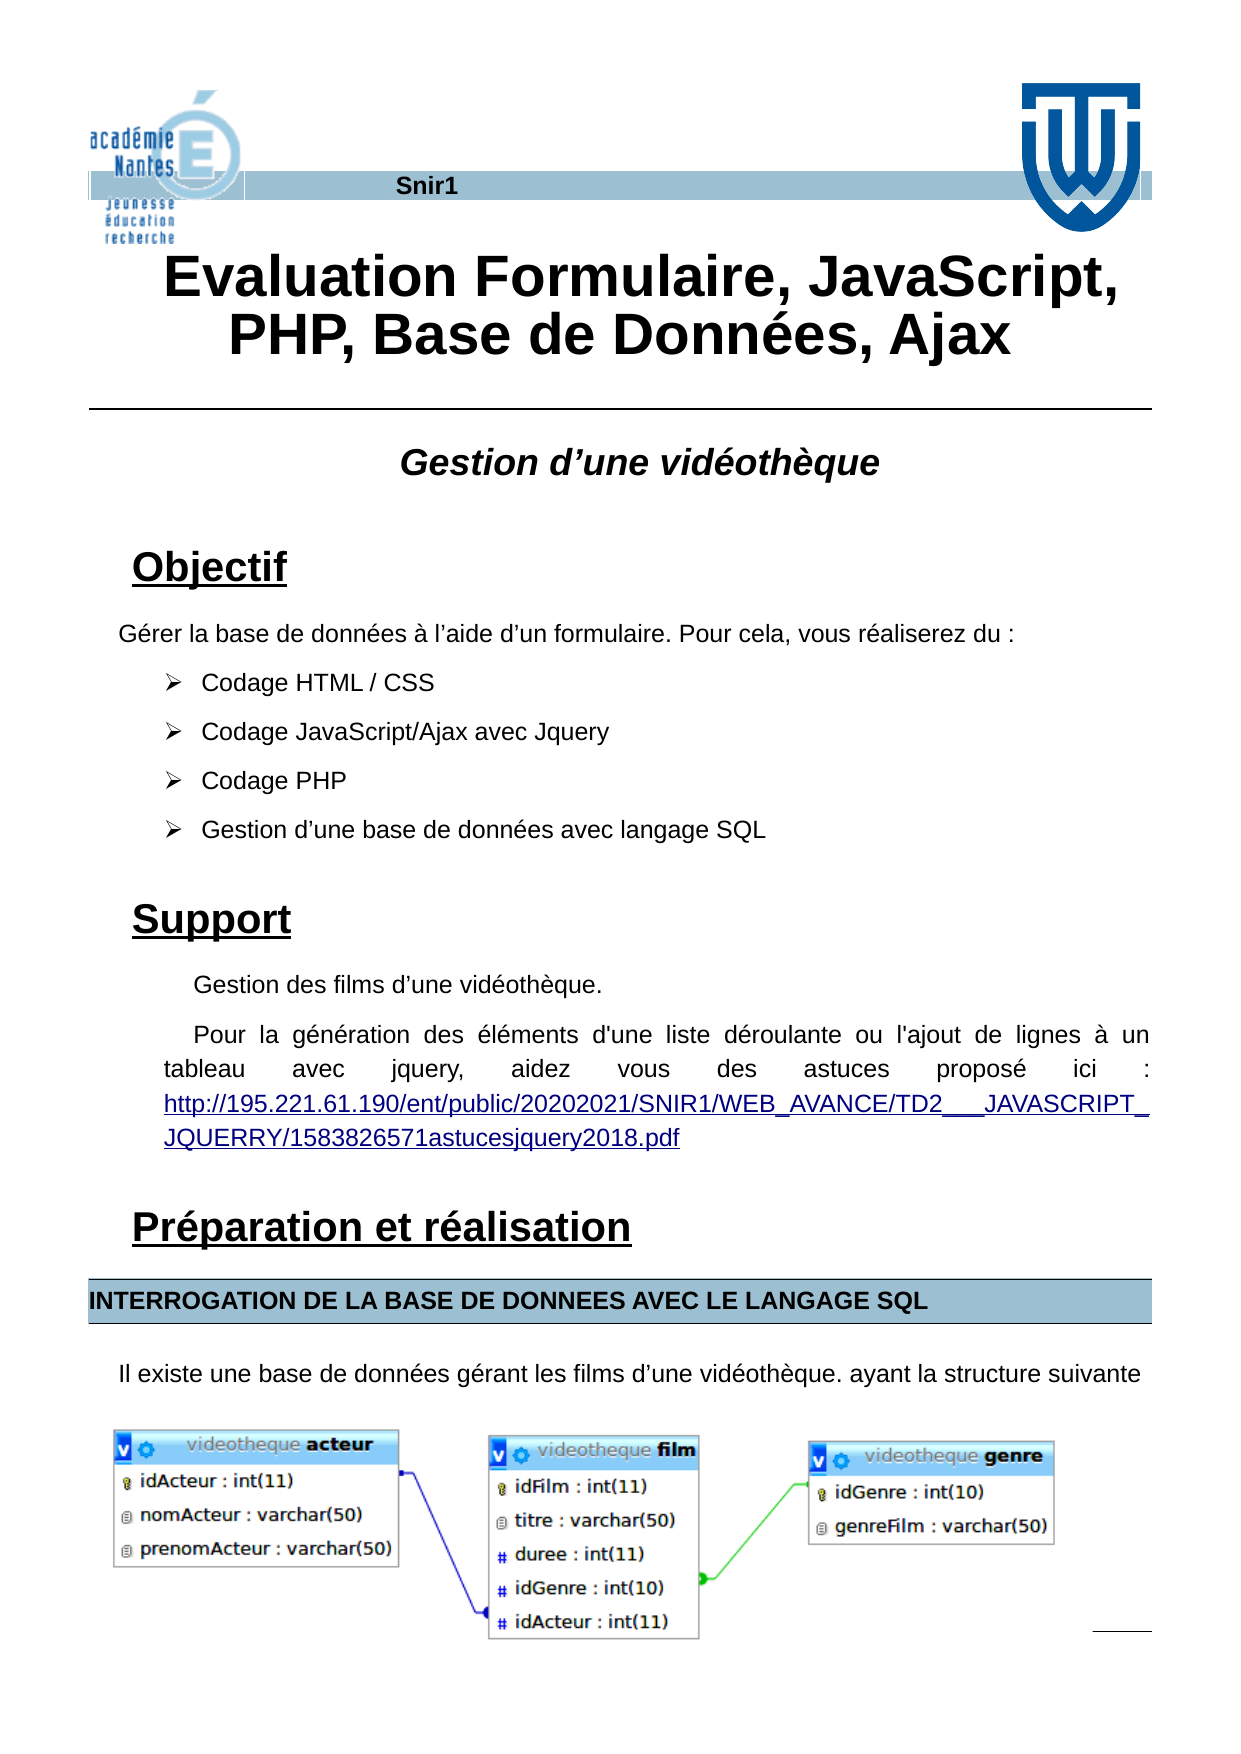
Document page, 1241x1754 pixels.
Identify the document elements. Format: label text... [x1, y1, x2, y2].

text Gérer la base de données à l’aide d’un formulaire. Pour cela, vous réaliserez du : [88, 618, 1152, 647]
subtitle Interrogation de lA BASE DE DONNEES avec le langage SQL [88, 1280, 1152, 1324]
title Support [88, 887, 1152, 946]
text [1141, 171, 1152, 200]
title Préparation et réalisation [88, 1195, 1152, 1253]
picture [88, 1400, 1093, 1672]
text Pour la génération des éléments d'une liste déroulante ou l'ajout de lignes à un tableau avec jquery, aidez vous des astuces proposé ici : http://195.221.61.190/ent/public/20202021/SNIR1/WEB_AVANCE/TD2___JAVASCRIPT_JQUERRY/1583826571astucesjquery2018.pdf [163, 1020, 1152, 1152]
text Il existe une base de données gérant les films d’une vidéothèque. ayant la structure suivante [88, 1359, 1152, 1388]
list Codage JavaScript/Ajax avec Jquery [163, 717, 1152, 746]
list Codage PHP [163, 766, 1152, 795]
text Gestion d’une vidéothèque [88, 435, 1152, 485]
list Gestion d’une base de données avec langage SQL [163, 815, 1152, 844]
title Objectif [88, 535, 1152, 593]
picture [90, 90, 244, 244]
text Evaluation Formulaire, JavaScript, PHP, Base de Données, Ajax [88, 250, 1152, 410]
text Snir1 [245, 171, 1022, 200]
text Gestion des films d’une vidéothèque. [163, 971, 1152, 999]
picture [1022, 83, 1141, 232]
list Codage HTML / CSS [163, 668, 1152, 696]
